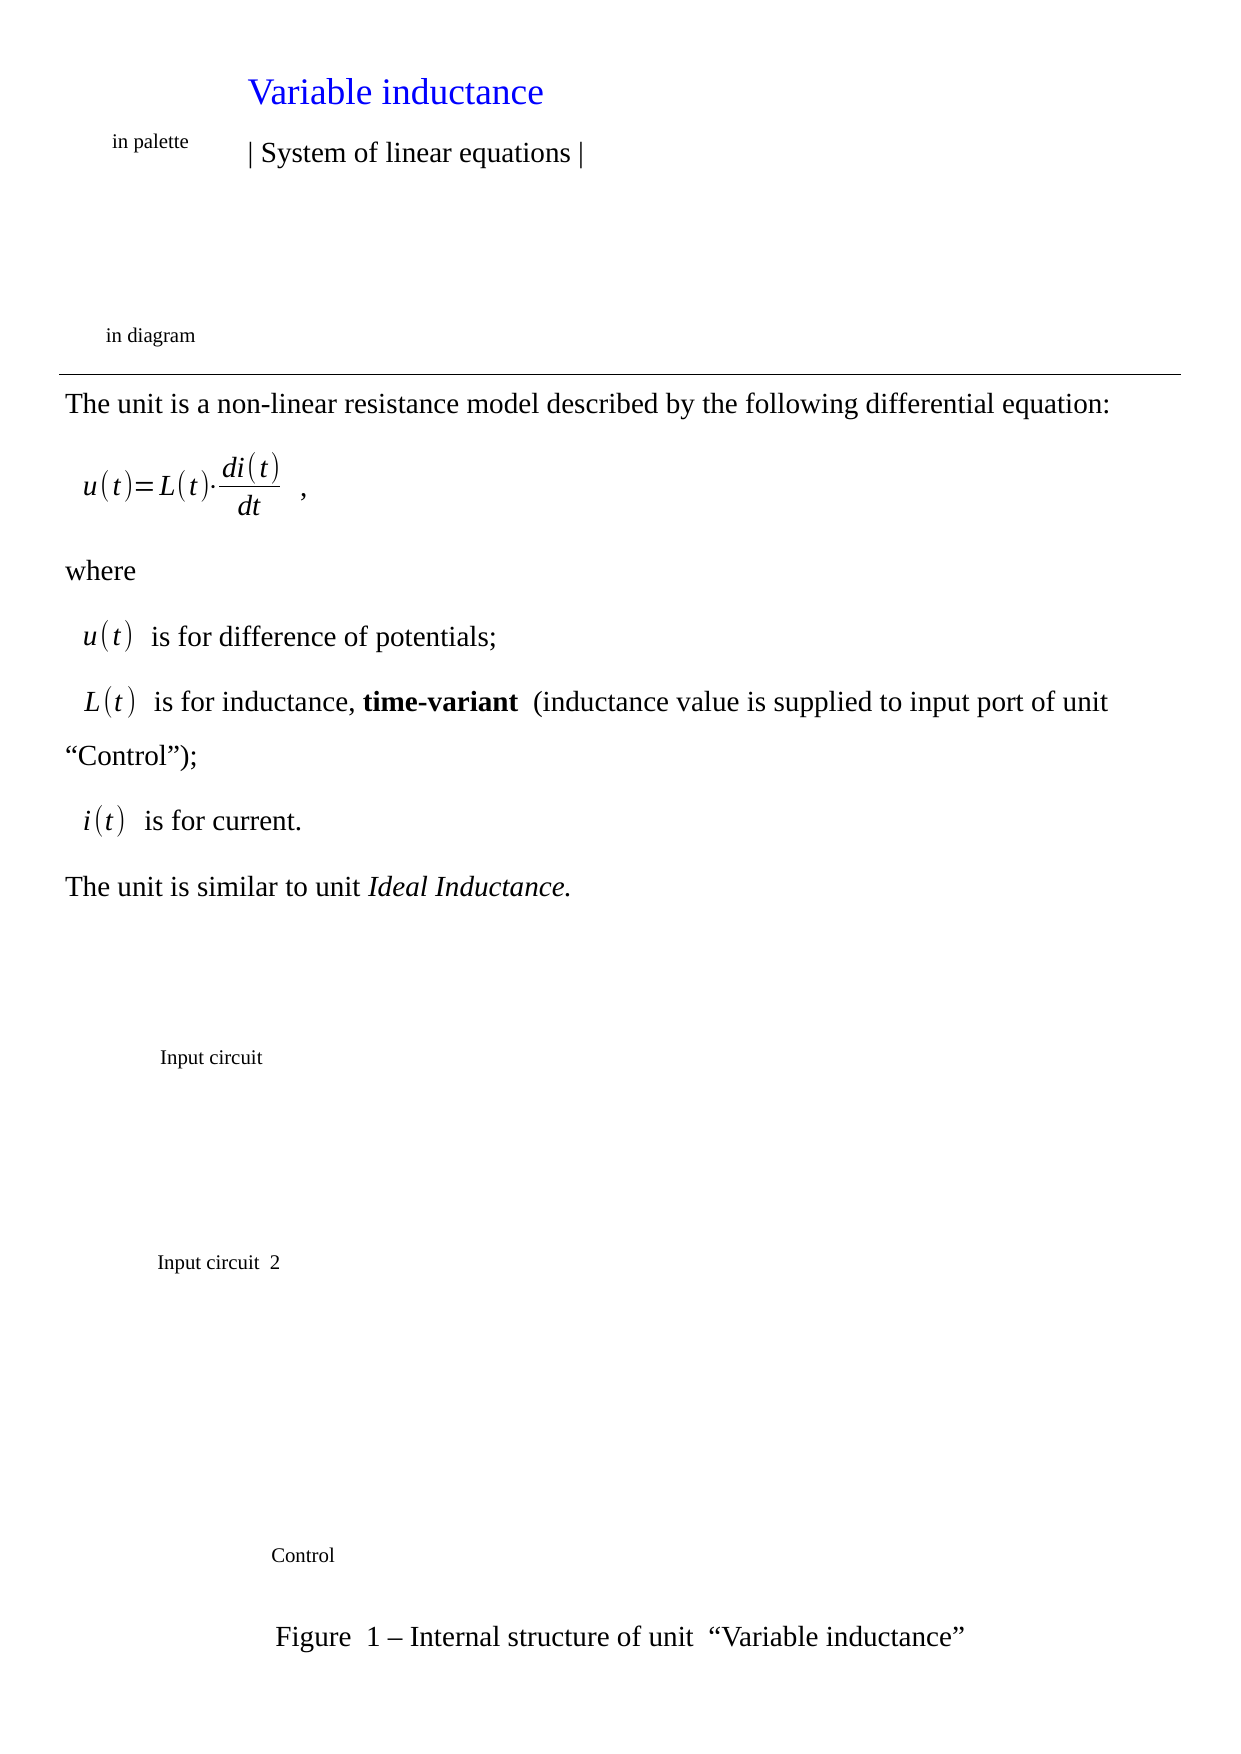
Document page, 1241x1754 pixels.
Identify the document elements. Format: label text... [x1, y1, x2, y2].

text Control [271, 1544, 439, 1568]
table_cell in diagram [59, 317, 242, 374]
text Input circuit [160, 1046, 283, 1069]
table_cell The unit is a non-linear resistance model described by the following differential equation: , where is for difference of potentials; is for inductance, time-variant (inductance value is supplied to input port of unit “Control”); is for current. The unit is similar to unit Ideal Inductance. Figure 1 – Internal structure of unit “Variable inductance” Figure 1 shows a variable inductance approximation diagram graphically represented in the development environment for SimInTech-4 programming system. Property: Initial current, А – a number defining current initial value (for unit of delay by one-step of integration). Examples for filling in the dialog window for unit properties: Notes: Unit property can be scalar only. Named property are set up as local variable of model (or submodel) in Parameters tab or as global signal of the project via Graphics → Signals main menu option. [59, 375, 1181, 1664]
table_cell [242, 317, 1181, 374]
table_header Variable inductance [242, 59, 1181, 124]
table_cell in palette [59, 124, 242, 181]
table_header [59, 59, 242, 124]
table_cell [59, 181, 242, 317]
table_cell | System of linear equations | [242, 124, 1181, 181]
table_cell [242, 181, 1181, 317]
text Input circuit 2 [157, 1250, 314, 1274]
